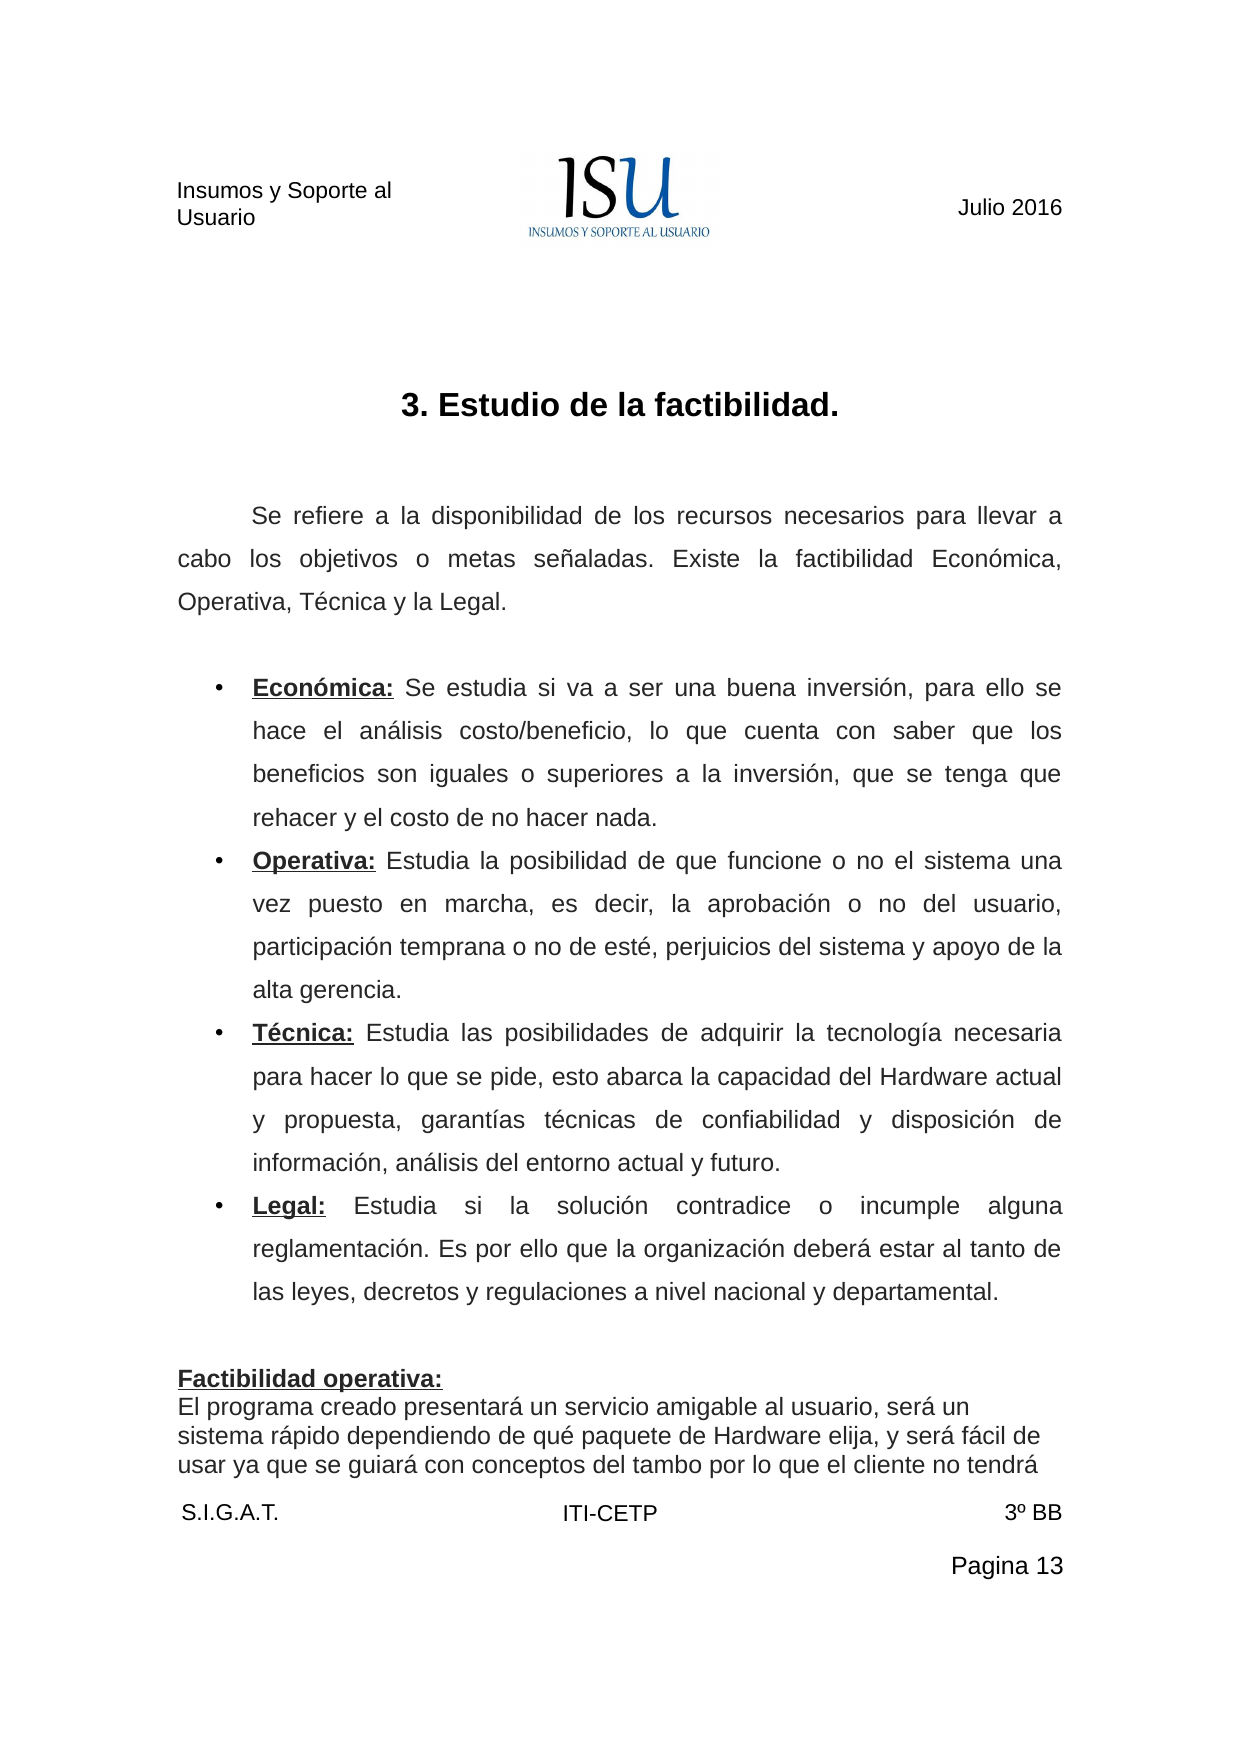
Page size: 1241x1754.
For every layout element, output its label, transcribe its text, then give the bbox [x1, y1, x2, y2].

list Económica: Se estudia si va a ser una buena inversión, para ello se hace el análisis costo/beneficio, lo que cuenta con saber que los beneficios son iguales o superiores a la inversión, que se tenga que rehacer y el costo de no hacer nada. [215, 673, 1063, 831]
text Factibilidad operativa: [177, 1363, 1063, 1392]
picture [517, 138, 723, 252]
list Operativa: Estudia la posibilidad de que funcione o no el sistema una vez puesto en marcha, es decir, la aprobación o no del usuario, participación temprana o no de esté, perjuicios del sistema y apoyo de la alta gerencia. [215, 846, 1063, 1004]
list Técnica: Estudia las posibilidades de adquirir la tecnología necesaria para hacer lo que se pide, esto abarca la capacidad del Hardware actual y propuesta, garantías técnicas de confiabilidad y disposición de información, análisis del entorno actual y futuro. [215, 1018, 1063, 1177]
list Legal: Estudia si la solución contradice o incumple alguna reglamentación. Es por ello que la organización deberá estar al tanto de las leyes, decretos y regulaciones a nivel nacional y departamental. [215, 1191, 1063, 1306]
text 3. Estudio de la factibilidad. [177, 385, 1063, 424]
text El programa creado presentará un servicio amigable al usuario, será un sistema rápido dependiendo de qué paquete de Hardware elija, y será fácil de usar ya que se guiará con conceptos del tambo por lo que el cliente no tendrá [177, 1392, 1063, 1478]
text Se refiere a la disponibilidad de los recursos necesarios para llevar a cabo los objetivos o metas señaladas. Existe la factibilidad Económica, Operativa, Técnica y la Legal. [177, 501, 1063, 616]
